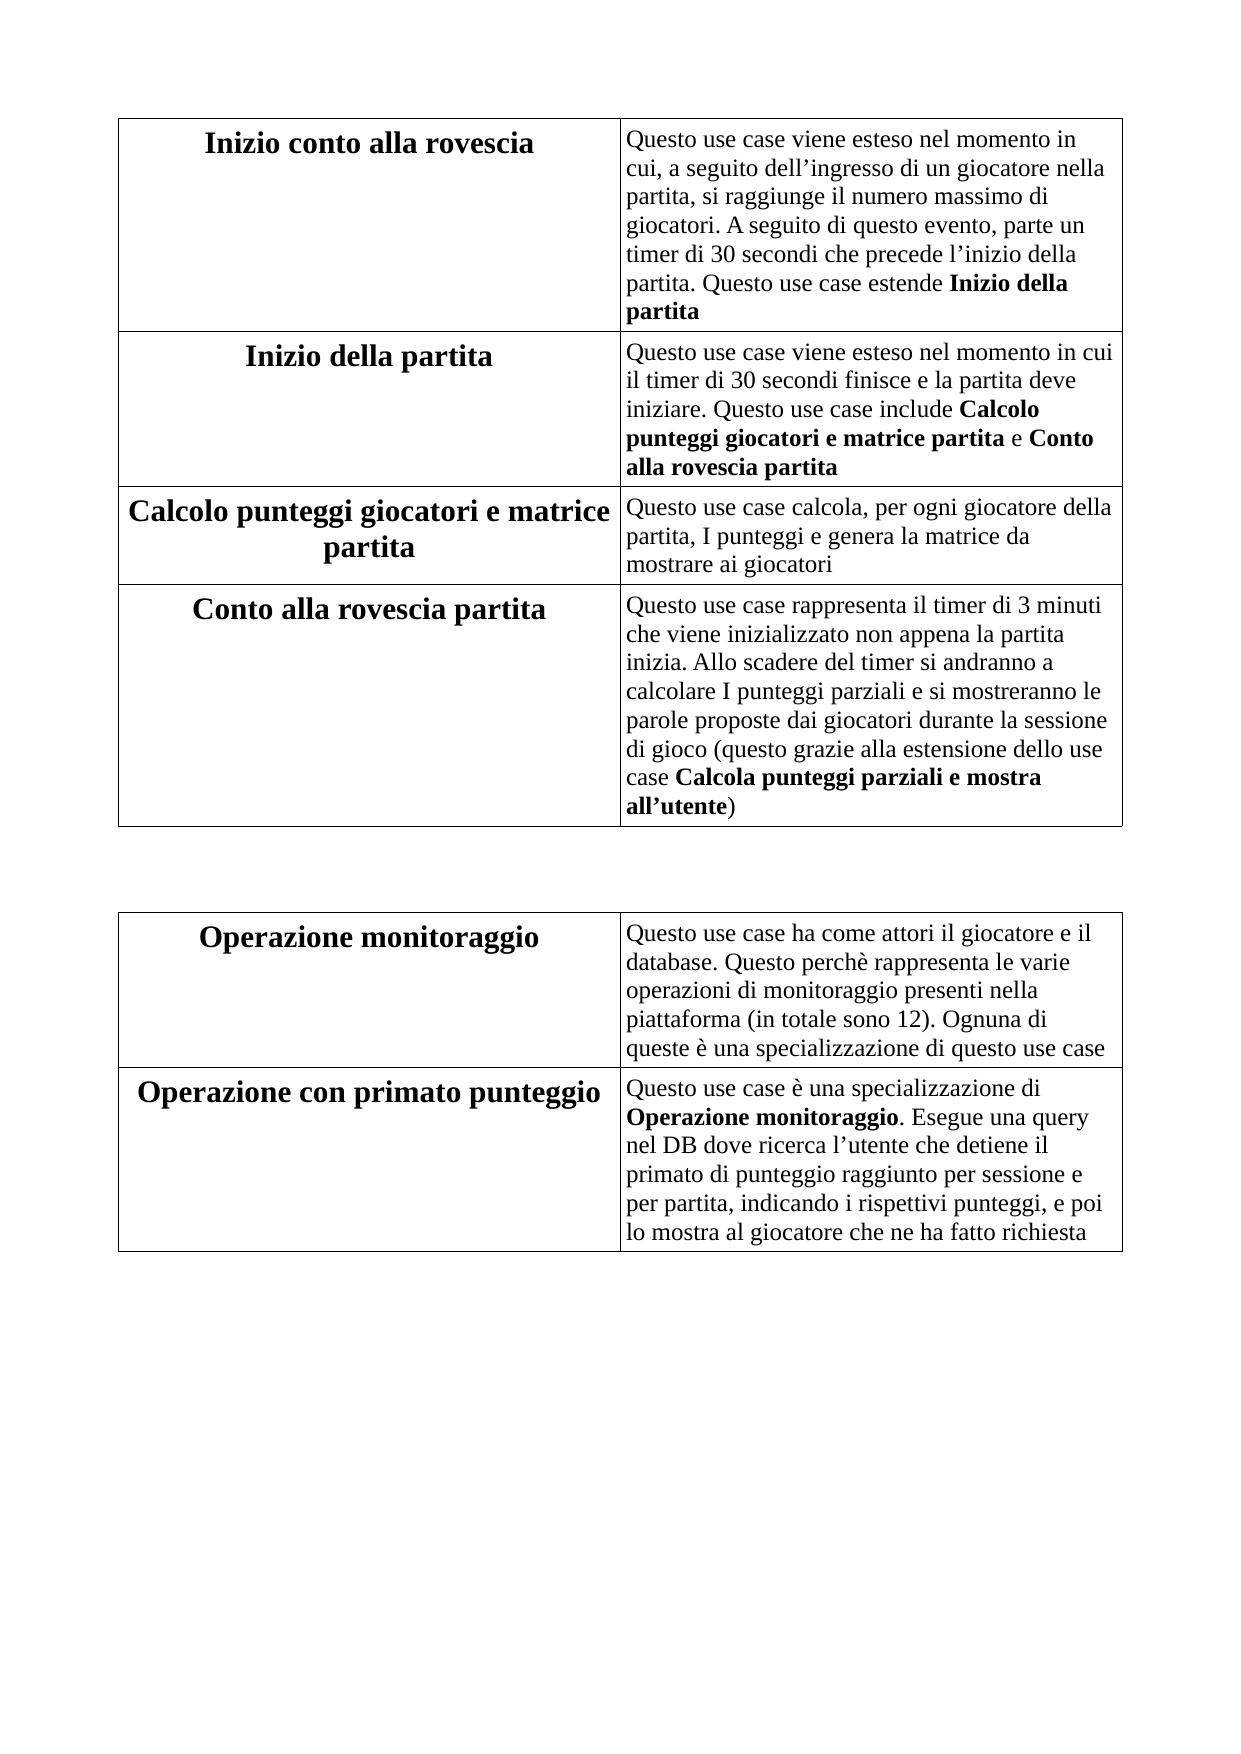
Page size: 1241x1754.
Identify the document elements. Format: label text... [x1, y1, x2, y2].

table_cell Questo use case rappresenta il timer di 3 minuti che viene inizializzato non appena la partita inizia. Allo scadere del timer si andranno a calcolare I punteggi parziali e si mostreranno le parole proposte dai giocatori durante la sessione di gioco (questo grazie alla estensione dello use case Calcola punteggi parziali e mostra all’utente) [621, 585, 1122, 826]
table_cell Questo use case viene esteso nel momento in cui, a seguito dell’ingresso di un giocatore nella partita, si raggiunge il numero massimo di giocatori. A seguito di questo evento, parte un timer di 30 secondi che precede l’inizio della partita. Questo use case estende Inizio della partita [621, 119, 1122, 331]
table_cell Inizio della partita [119, 332, 620, 486]
table_cell Questo use case calcola, per ogni giocatore della partita, I punteggi e genera la matrice da mostrare ai giocatori [621, 487, 1122, 584]
table_cell Inizio conto alla rovescia [119, 119, 620, 331]
table_cell Questo use case è una specializzazione di Operazione monitoraggio. Esegue una query nel DB dove ricerca l’utente che detiene il primato di punteggio raggiunto per sessione e per partita, indicando i rispettivi punteggi, e poi lo mostra al giocatore che ne ha fatto richiesta [621, 1068, 1122, 1251]
table_cell Conto alla rovescia partita [119, 585, 620, 826]
table_cell Calcolo punteggi giocatori e matrice partita [119, 487, 620, 584]
table_header Questo use case ha come attori il giocatore e il database. Questo perchè rappresenta le varie operazioni di monitoraggio presenti nella piattaforma (in totale sono 12). Ognuna di queste è una specializzazione di questo use case [621, 913, 1122, 1067]
table_cell Questo use case viene esteso nel momento in cui il timer di 30 secondi finisce e la partita deve iniziare. Questo use case include Calcolo punteggi giocatori e matrice partita e Conto alla rovescia partita [621, 332, 1122, 486]
table_header Operazione monitoraggio [119, 913, 620, 1067]
table_cell Operazione con primato punteggio [119, 1068, 620, 1251]
